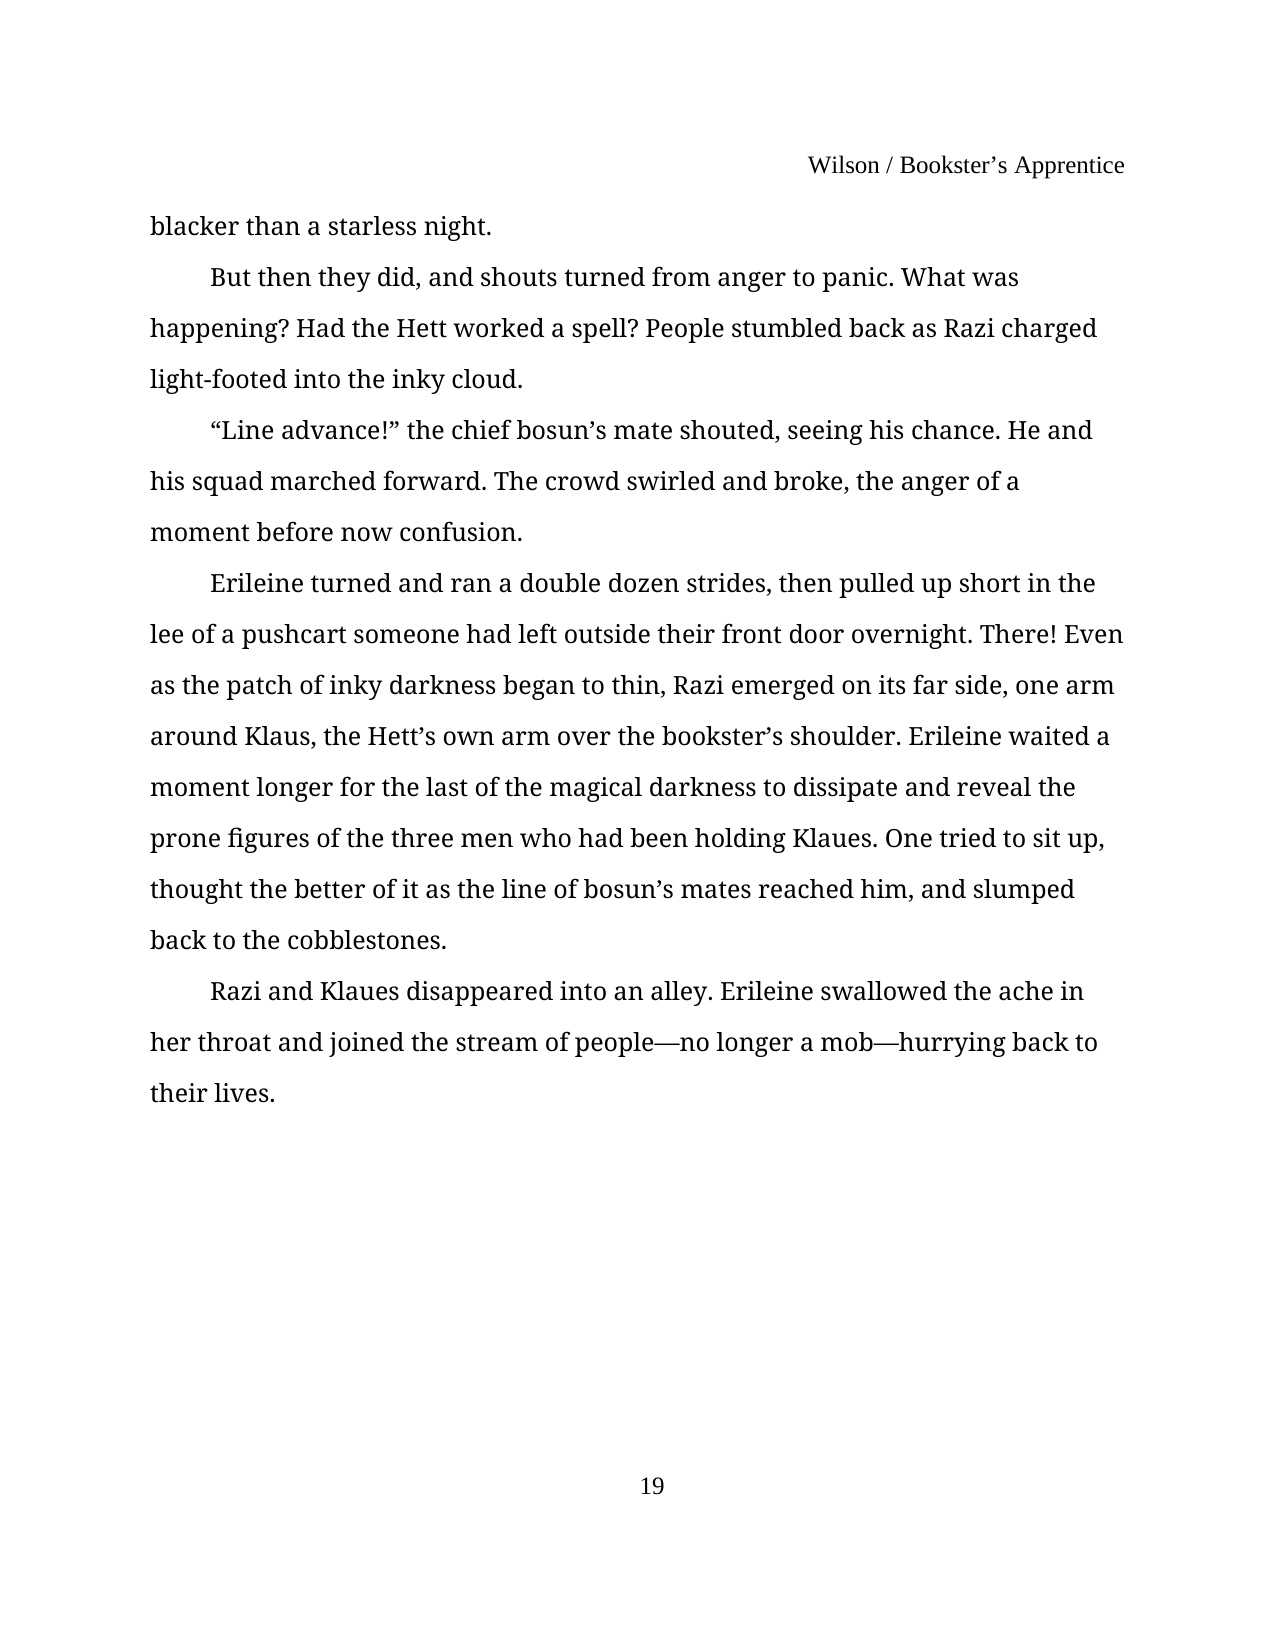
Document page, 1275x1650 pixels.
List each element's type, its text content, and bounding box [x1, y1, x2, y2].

text Erileine turned and ran a double dozen strides, then pulled up short in the lee of a pushcart someone had left outside their front door overnight. There! Even as the patch of inky darkness began to thin, Razi emerged on its far side, one arm around Klaus, the Hett’s own arm over the bookster’s shoulder. Erileine waited a moment longer for the last of the magical darkness to dissipate and reveal the prone figures of the three men who had been holding Klaues. One tried to sit up, thought the better of it as the line of bosun’s mates reached him, and slumped back to the cobblestones. [150, 566, 1125, 957]
text blacker than a starless night. [150, 208, 1125, 242]
text But then they did, and shouts turned from anger to panic. What was happening? Had the Hett worked a spell? People stumbled back as Razi charged light-footed into the inky cloud. [150, 259, 1125, 395]
text Razi and Klaues disappeared into an alley. Erileine swallowed the ache in her throat and joined the stream of people—no longer a mob—hurrying back to their lives. [150, 974, 1125, 1110]
text “Line advance!” the chief bosun’s mate shouted, seeing his chance. He and his squad marched forward. The crowd swirled and broke, the anger of a moment before now confusion. [150, 412, 1125, 548]
